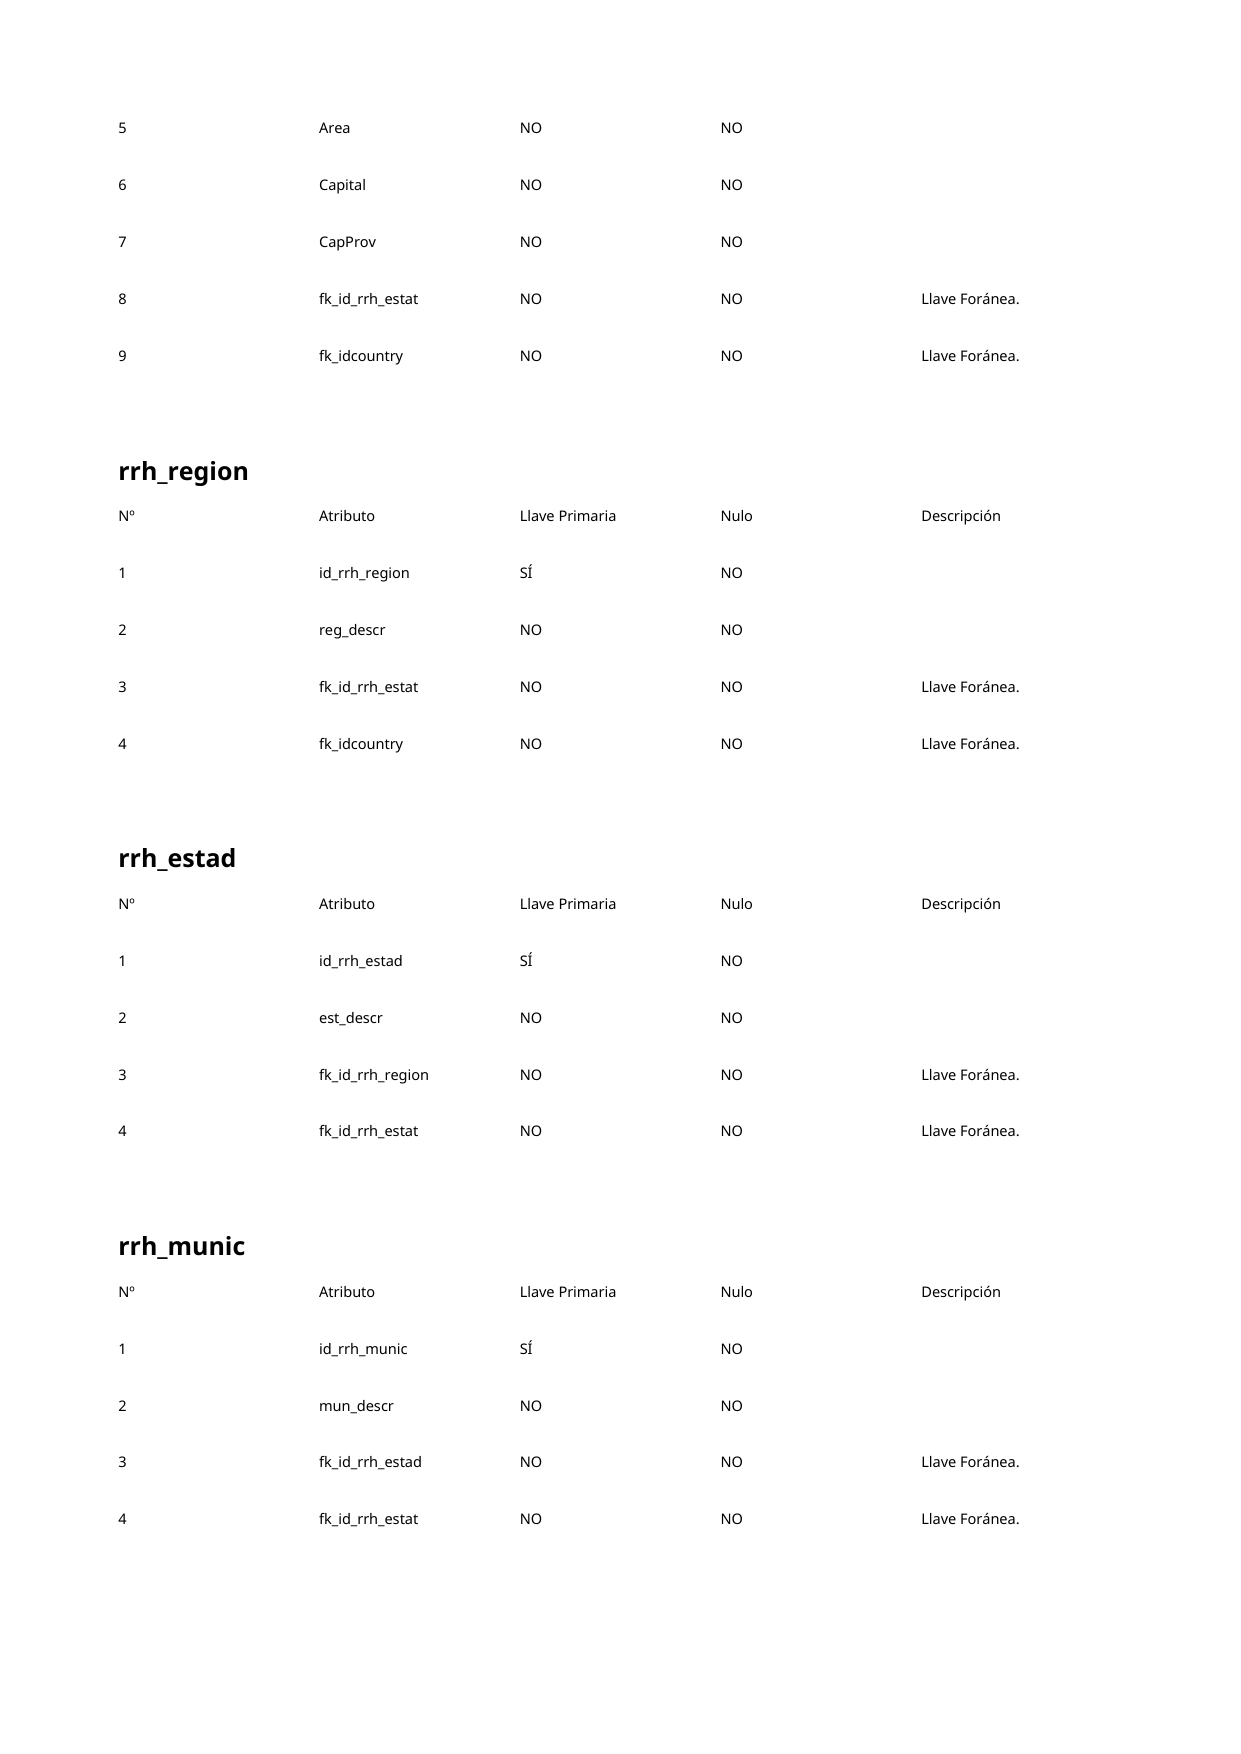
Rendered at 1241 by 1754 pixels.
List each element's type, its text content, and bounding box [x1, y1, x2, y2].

table_cell NO [520, 677, 720, 733]
table_header Descripción [921, 894, 1122, 951]
table_cell reg_descr [319, 620, 519, 677]
table_cell NO [720, 1121, 921, 1178]
table_cell 3 [118, 677, 319, 733]
table_cell 7 [118, 232, 319, 289]
table_cell fk_id_rrh_estat [319, 677, 519, 733]
table_header Atributo [319, 506, 519, 563]
text rrh_estad [118, 841, 1122, 875]
table_cell fk_idcountry [319, 734, 519, 790]
table_cell NO [720, 346, 921, 402]
table_cell NO [520, 734, 720, 790]
table_cell est_descr [319, 1008, 519, 1064]
table_cell Llave Foránea. [921, 1452, 1122, 1509]
table_header Descripción [921, 1282, 1122, 1338]
table_cell NO [720, 1452, 921, 1509]
table_cell Llave Foránea. [921, 1121, 1122, 1178]
table_cell [921, 951, 1122, 1007]
table_cell NO [720, 1008, 921, 1064]
text rrh_region [118, 453, 1122, 487]
table_cell SÍ [520, 1339, 720, 1395]
table_cell [921, 620, 1122, 677]
table_cell 9 [118, 346, 319, 402]
table_cell NO [720, 1339, 921, 1395]
table_cell fk_id_rrh_region [319, 1064, 519, 1121]
table_cell NO [520, 232, 720, 289]
table_header Nº [118, 506, 319, 563]
table_cell 1 [118, 1339, 319, 1395]
table_cell NO [720, 620, 921, 677]
table_cell NO [720, 232, 921, 289]
table_cell id_rrh_estad [319, 951, 519, 1007]
table_cell NO [720, 734, 921, 790]
table_cell NO [520, 289, 720, 346]
table_header Llave Primaria [520, 1282, 720, 1338]
table_cell SÍ [520, 951, 720, 1007]
table_header Descripción [921, 506, 1122, 563]
table_cell NO [720, 1395, 921, 1452]
table_cell NO [520, 118, 720, 175]
table_cell [921, 1008, 1122, 1064]
table_cell 1 [118, 951, 319, 1007]
table_cell SÍ [520, 563, 720, 620]
table_cell NO [720, 1064, 921, 1121]
table_cell NO [520, 1509, 720, 1566]
table_cell [921, 175, 1122, 232]
table_cell 2 [118, 1395, 319, 1452]
table_cell fk_id_rrh_estat [319, 289, 519, 346]
table_cell [921, 232, 1122, 289]
table_cell NO [520, 1452, 720, 1509]
table_cell fk_id_rrh_estat [319, 1121, 519, 1178]
table_cell 4 [118, 1121, 319, 1178]
table_cell NO [720, 1509, 921, 1566]
table_cell 8 [118, 289, 319, 346]
table_cell NO [720, 289, 921, 346]
table_cell [921, 1395, 1122, 1452]
table_cell NO [520, 1395, 720, 1452]
table_cell 4 [118, 1509, 319, 1566]
table_cell NO [720, 175, 921, 232]
text rrh_munic [118, 1229, 1122, 1263]
table_header Nº [118, 1282, 319, 1338]
table_cell 3 [118, 1452, 319, 1509]
table_cell [921, 1339, 1122, 1395]
table_cell 5 [118, 118, 319, 175]
table_cell fk_id_rrh_estad [319, 1452, 519, 1509]
table_cell fk_id_rrh_estat [319, 1509, 519, 1566]
table_cell mun_descr [319, 1395, 519, 1452]
table_cell Llave Foránea. [921, 1509, 1122, 1566]
table_cell NO [720, 118, 921, 175]
table_cell fk_idcountry [319, 346, 519, 402]
table_header Nº [118, 894, 319, 951]
table_cell NO [520, 620, 720, 677]
table_cell 3 [118, 1064, 319, 1121]
table_header Atributo [319, 1282, 519, 1338]
table_header Nulo [720, 1282, 921, 1338]
table_cell NO [720, 951, 921, 1007]
table_cell 2 [118, 620, 319, 677]
table_header Llave Primaria [520, 506, 720, 563]
table_cell CapProv [319, 232, 519, 289]
table_cell id_rrh_munic [319, 1339, 519, 1395]
table_cell NO [720, 563, 921, 620]
table_cell Area [319, 118, 519, 175]
table_cell NO [520, 1121, 720, 1178]
table_cell Llave Foránea. [921, 1064, 1122, 1121]
table_cell Llave Foránea. [921, 346, 1122, 402]
table_cell [921, 118, 1122, 175]
table_header Nulo [720, 894, 921, 951]
table_cell [921, 563, 1122, 620]
table_header Llave Primaria [520, 894, 720, 951]
table_cell 2 [118, 1008, 319, 1064]
table_cell NO [720, 677, 921, 733]
table_cell Capital [319, 175, 519, 232]
table_cell 6 [118, 175, 319, 232]
table_cell Llave Foránea. [921, 677, 1122, 733]
table_cell Llave Foránea. [921, 734, 1122, 790]
table_cell NO [520, 1008, 720, 1064]
table_cell 4 [118, 734, 319, 790]
table_cell 1 [118, 563, 319, 620]
table_header Nulo [720, 506, 921, 563]
table_cell NO [520, 1064, 720, 1121]
table_cell NO [520, 346, 720, 402]
table_cell NO [520, 175, 720, 232]
table_cell Llave Foránea. [921, 289, 1122, 346]
table_header Atributo [319, 894, 519, 951]
table_cell id_rrh_region [319, 563, 519, 620]
